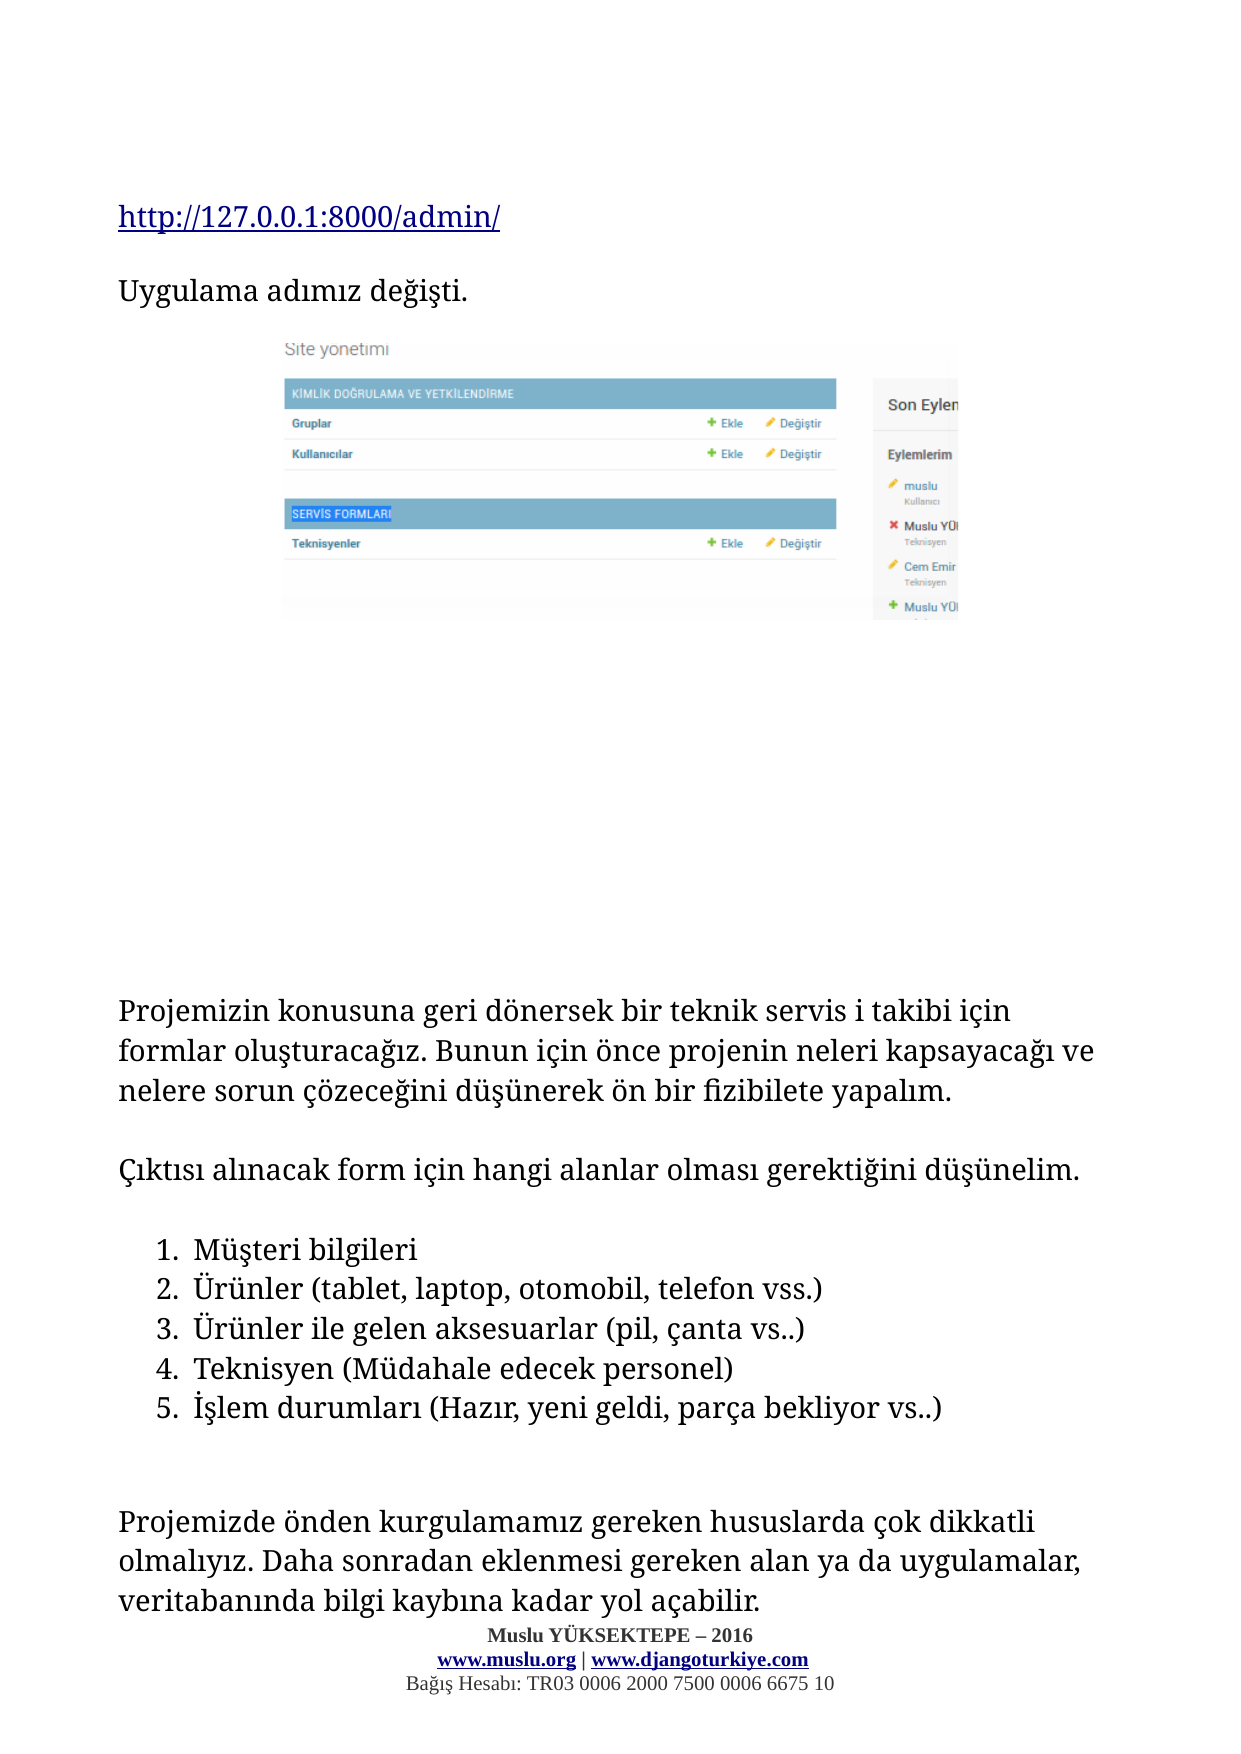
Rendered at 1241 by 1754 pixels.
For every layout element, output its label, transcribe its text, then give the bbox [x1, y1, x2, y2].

list Müşteri bilgileri [156, 1229, 1122, 1268]
picture [282, 343, 959, 620]
list Ürünler ile gelen aksesuarlar (pil, çanta vs..) [156, 1308, 1122, 1348]
text Projemizde önden kurgulamamız gereken hususlarda çok dikkatli olmalıyız. Daha sonradan eklenmesi gereken alan ya da uygulamalar, veritabanında bilgi kaybına kadar yol açabilir. [118, 1501, 1122, 1620]
text Çıktısı alınacak form için hangi alanlar olması gerektiğini düşünelim. [118, 1149, 1122, 1189]
list Teknisyen (Müdahale edecek personel) [156, 1348, 1122, 1388]
text Projemizin konusuna geri dönersek bir teknik servis i takibi için formlar oluşturacağız. Bunun için önce projenin neleri kapsayacağı ve nelere sorun çözeceğini düşünerek ön bir fizibilete yapalım. [118, 991, 1122, 1110]
list İşlem durumları (Hazır, yeni geldi, parça bekliyor vs..) [156, 1388, 1122, 1427]
text http://127.0.0.1:8000/admin/ [118, 196, 1122, 236]
text Uygulama adımız değişti. [118, 270, 1122, 309]
list Ürünler (tablet, laptop, otomobil, telefon vss.) [156, 1268, 1122, 1308]
